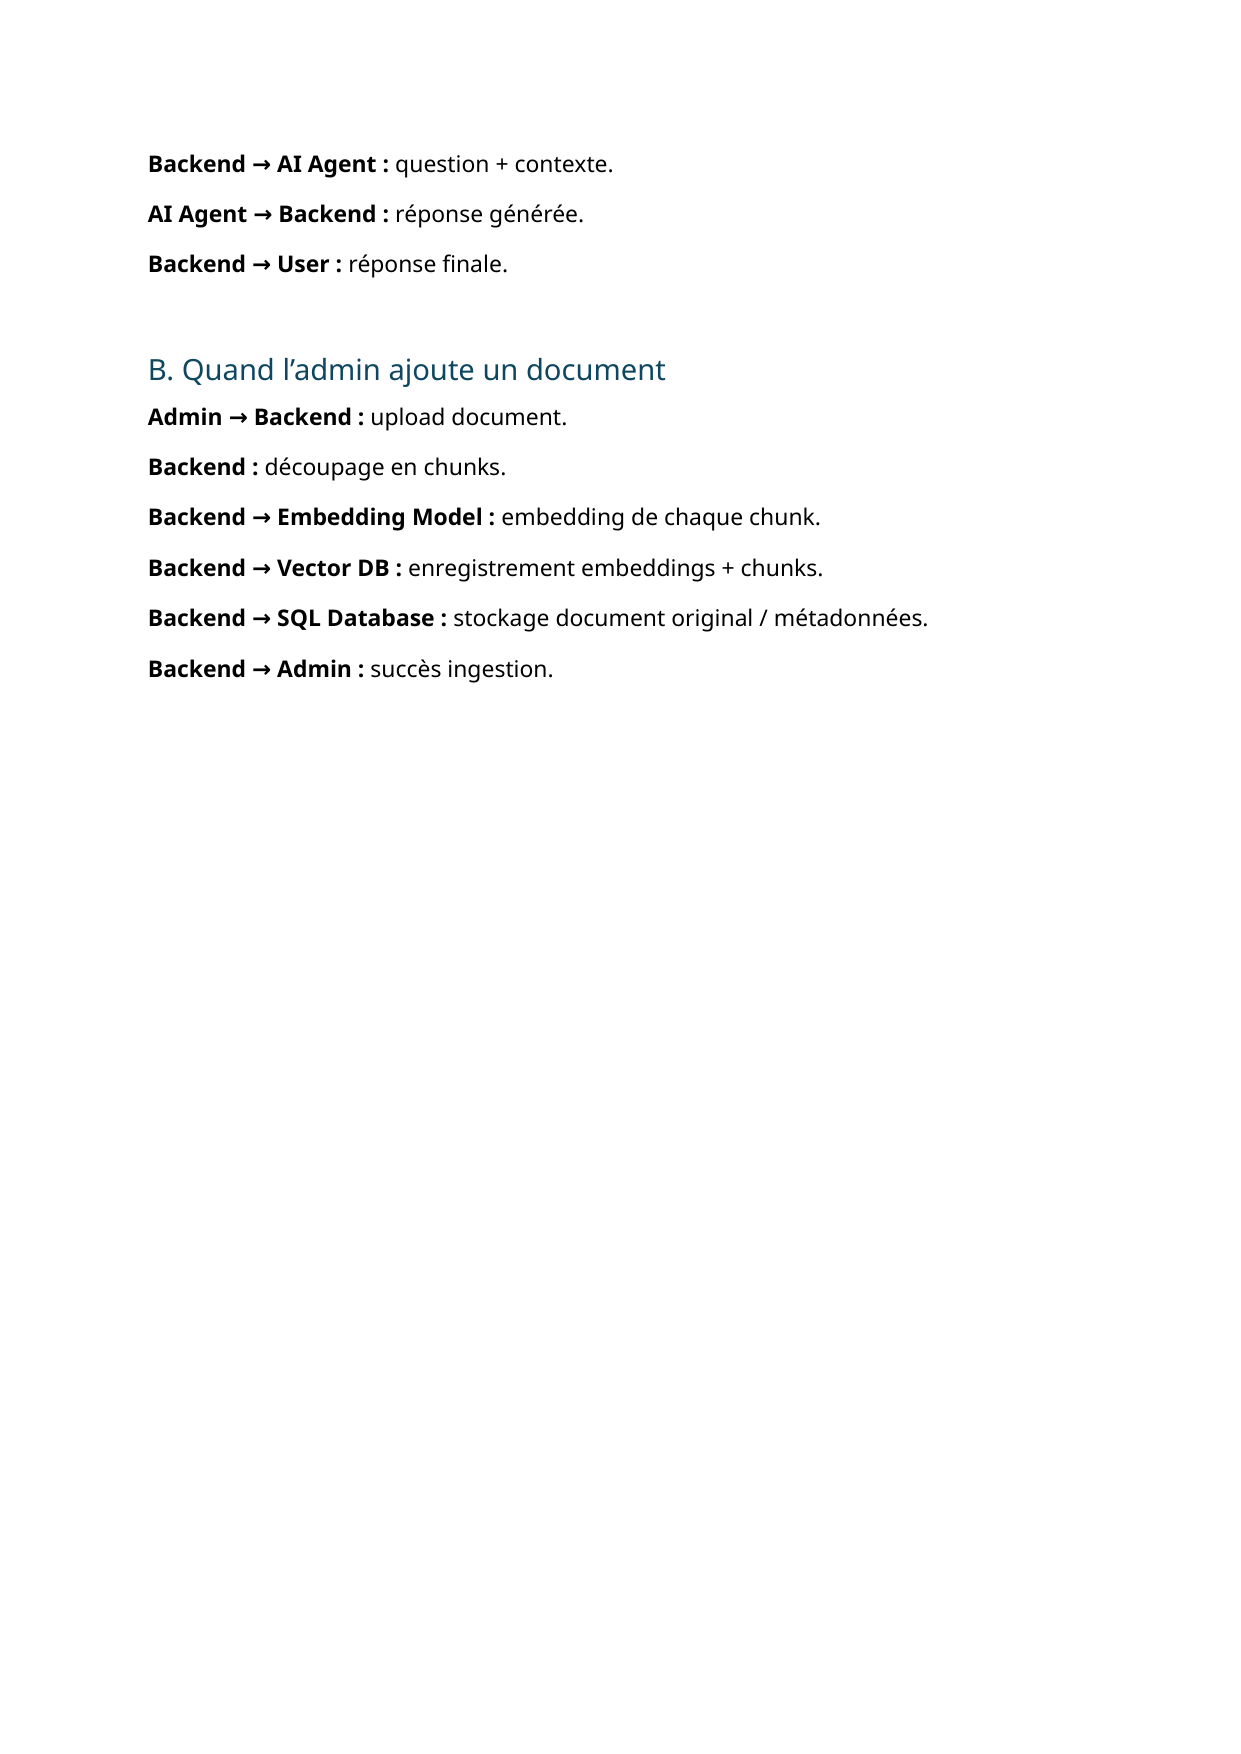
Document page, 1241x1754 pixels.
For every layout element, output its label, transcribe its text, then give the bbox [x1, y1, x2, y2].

text Backend : découpage en chunks. [148, 451, 1093, 482]
text Backend → SQL Database : stockage document original / métadonnées. [148, 602, 1093, 633]
text Backend → Admin : succès ingestion. [148, 652, 1093, 684]
text Backend → Vector DB : enregistrement embeddings + chunks. [148, 552, 1093, 583]
text Backend → User : réponse finale. [148, 248, 1093, 280]
text AI Agent → Backend : réponse générée. [148, 198, 1093, 229]
text Backend → Embedding Model : embedding de chaque chunk. [148, 501, 1093, 532]
text Admin → Backend : upload document. [148, 400, 1093, 432]
text Backend → AI Agent : question + contexte. [148, 148, 1093, 179]
subtitle B. Quand l’admin ajoute un document [148, 349, 1093, 389]
